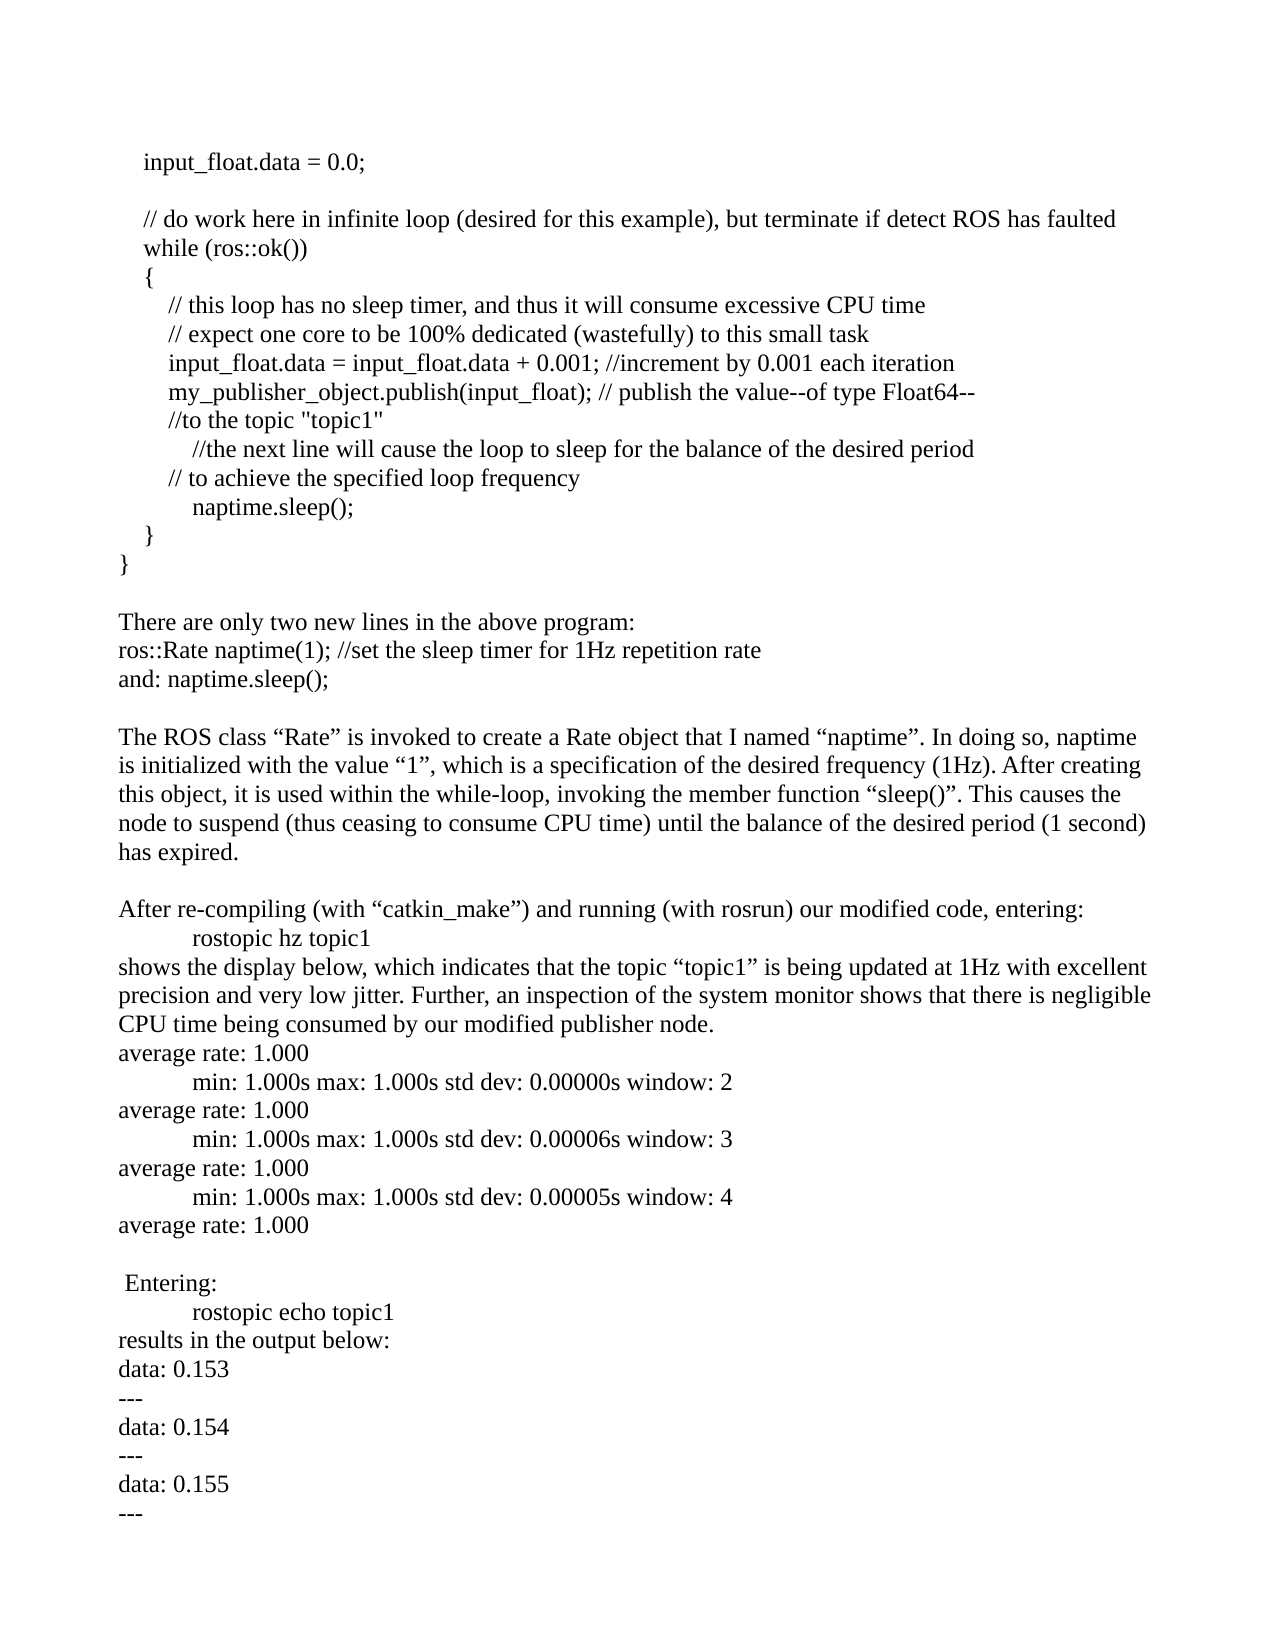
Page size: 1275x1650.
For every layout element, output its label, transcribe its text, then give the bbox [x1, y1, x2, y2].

text data: 0.154 [118, 1412, 1157, 1441]
text and: naptime.sleep(); [118, 664, 1157, 693]
text The ROS class “Rate” is invoked to create a Rate object that I named “naptime”. In doing so, naptime is initialized with the value “1”, which is a specification of the desired frequency (1Hz). After creating this object, it is used within the while-loop, invoking the member function “sleep()”. This causes the node to suspend (thus ceasing to consume CPU time) until the balance of the desired period (1 second) has expired. [118, 722, 1157, 866]
text naptime.sleep(); [118, 492, 1157, 521]
text average rate: 1.000 [118, 1096, 1157, 1124]
text // do work here in infinite loop (desired for this example), but terminate if detect ROS has faulted [118, 204, 1157, 233]
text min: 1.000s max: 1.000s std dev: 0.00006s window: 3 [118, 1124, 1157, 1153]
text } [118, 521, 1157, 549]
text //to the topic "topic1" [118, 406, 1157, 434]
text min: 1.000s max: 1.000s std dev: 0.00005s window: 4 [118, 1182, 1157, 1211]
text average rate: 1.000 [118, 1211, 1157, 1239]
text input_float.data = 0.0; [118, 147, 1157, 176]
text --- [118, 1498, 1157, 1527]
text Entering: [118, 1268, 1157, 1297]
text // expect one core to be 100% dedicated (wastefully) to this small task [118, 319, 1157, 348]
text rostopic hz topic1 [118, 923, 1157, 952]
text There are only two new lines in the above program: [118, 607, 1157, 636]
text data: 0.153 [118, 1354, 1157, 1383]
text precision and very low jitter. Further, an inspection of the system monitor shows that there is negligible [118, 981, 1157, 1009]
text ros::Rate naptime(1); //set the sleep timer for 1Hz repetition rate [118, 636, 1157, 664]
text average rate: 1.000 [118, 1153, 1157, 1182]
text After re-compiling (with “catkin_make”) and running (with rosrun) our modified code, entering: [118, 894, 1157, 923]
text { [118, 262, 1157, 291]
text input_float.data = input_float.data + 0.001; //increment by 0.001 each iteration [118, 348, 1157, 377]
text while (ros::ok()) [118, 233, 1157, 262]
text // this loop has no sleep timer, and thus it will consume excessive CPU time [118, 291, 1157, 319]
text results in the output below: [118, 1326, 1157, 1354]
text my_publisher_object.publish(input_float); // publish the value--of type Float64-- [118, 377, 1157, 406]
text --- [118, 1441, 1157, 1469]
text average rate: 1.000 [118, 1038, 1157, 1067]
text --- [118, 1383, 1157, 1412]
text data: 0.155 [118, 1469, 1157, 1498]
text CPU time being consumed by our modified publisher node. [118, 1009, 1157, 1038]
text } [118, 549, 1157, 578]
text rostopic echo topic1 [118, 1297, 1157, 1326]
text //the next line will cause the loop to sleep for the balance of the desired period [118, 434, 1157, 463]
text // to achieve the specified loop frequency [118, 463, 1157, 492]
text min: 1.000s max: 1.000s std dev: 0.00000s window: 2 [118, 1067, 1157, 1096]
text shows the display below, which indicates that the topic “topic1” is being updated at 1Hz with excellent [118, 952, 1157, 981]
